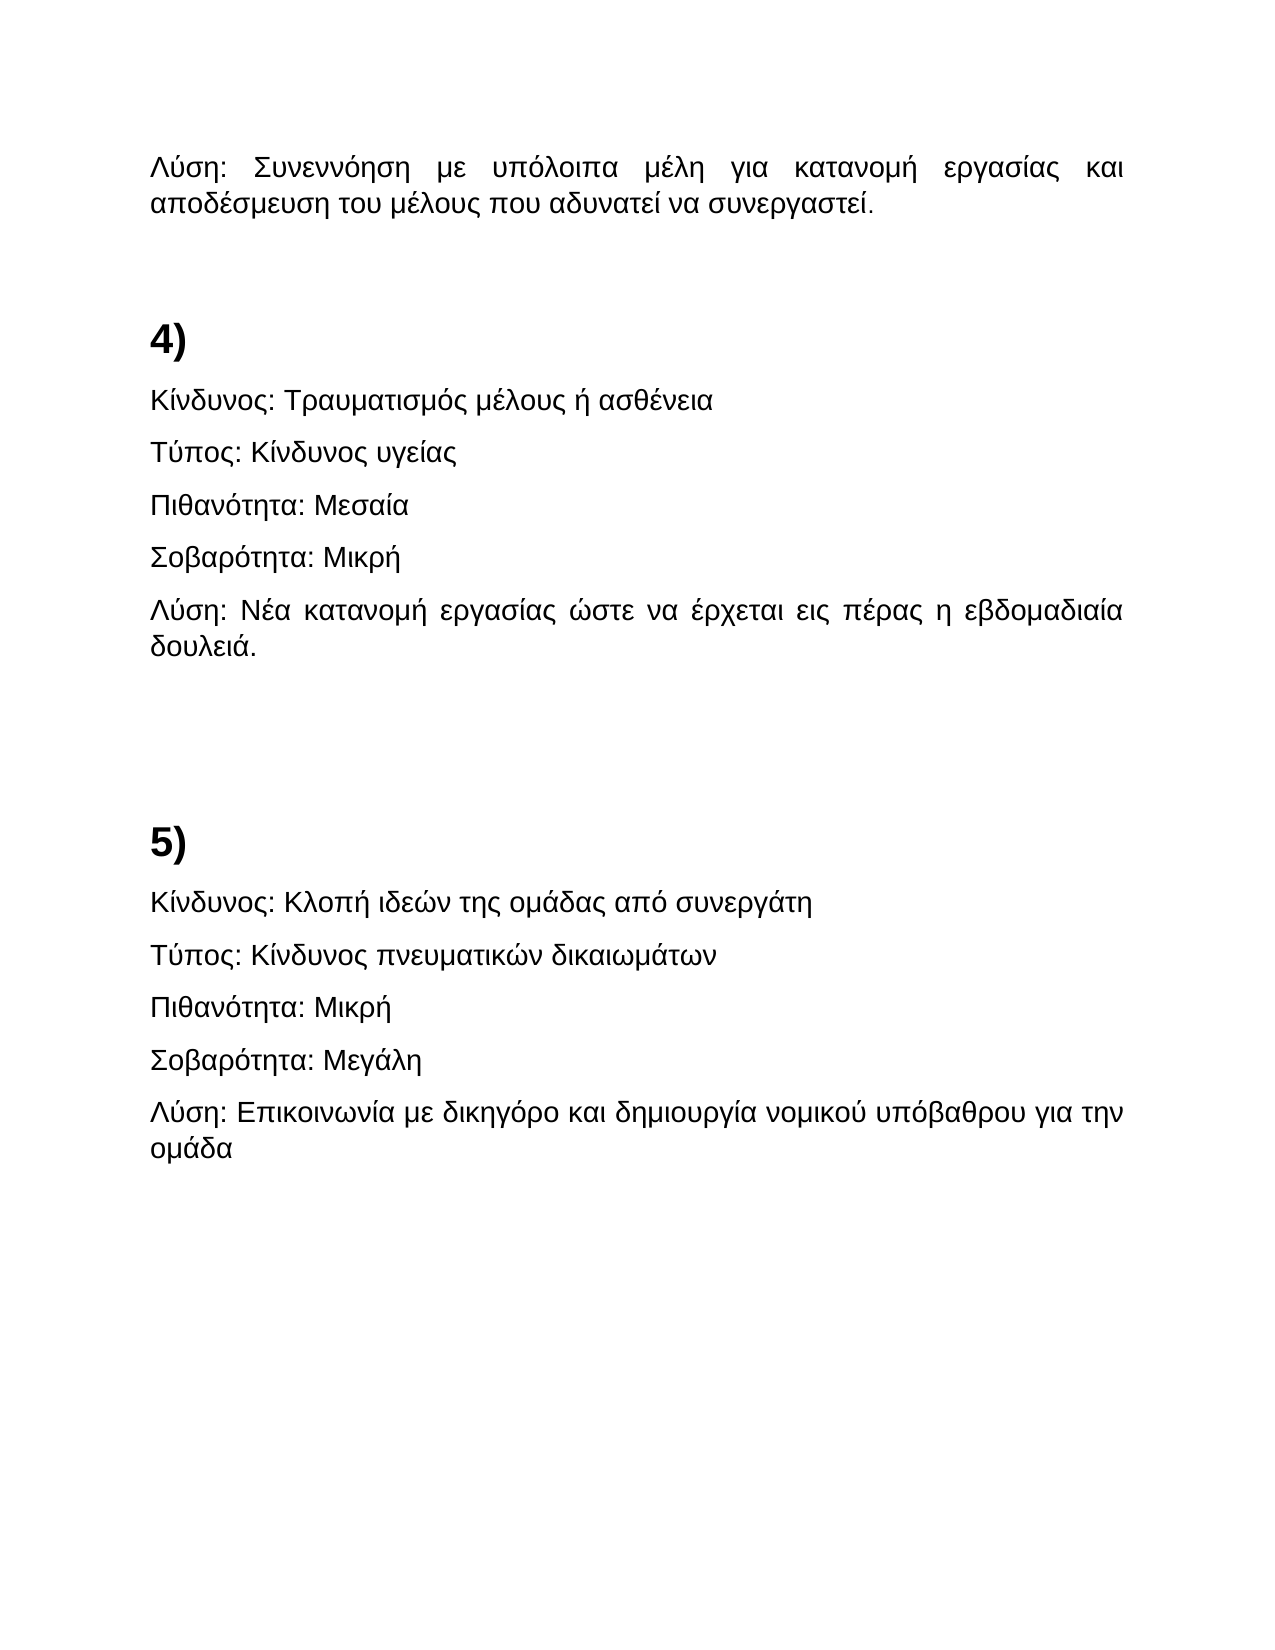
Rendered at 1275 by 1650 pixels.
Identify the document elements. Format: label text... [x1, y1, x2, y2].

text 5) [150, 817, 1125, 865]
text 4) [150, 315, 1125, 363]
text Σοβαρότητα: Μεγάλη [150, 1043, 1125, 1076]
text Κίνδυνος: Κλοπή ιδεών της ομάδας από συνεργάτη [150, 885, 1125, 919]
text Λύση: Επικοινωνία με δικηγόρο και δημιουργία νομικού υπόβαθρου για την ομάδα [150, 1095, 1125, 1164]
text Λύση: Συνεννόηση με υπόλοιπα μέλη για κατανομή εργασίας και αποδέσμευση του μέλους που αδυνατεί να συνεργαστεί. [150, 150, 1125, 219]
text Πιθανότητα: Μεσαία [150, 488, 1125, 521]
text Τύπος: Κίνδυνος υγείας [150, 435, 1125, 469]
text Πιθανότητα: Μικρή [150, 990, 1125, 1024]
text Λύση: Νέα κατανομή εργασίας ώστε να έρχεται εις πέρας η εβδομαδιαία δουλειά. [150, 593, 1125, 662]
text Σοβαρότητα: Μικρή [150, 540, 1125, 574]
text Κίνδυνος: Τραυματισμός μέλους ή ασθένεια [150, 383, 1125, 416]
text Τύπος: Κίνδυνος πνευματικών δικαιωμάτων [150, 938, 1125, 971]
